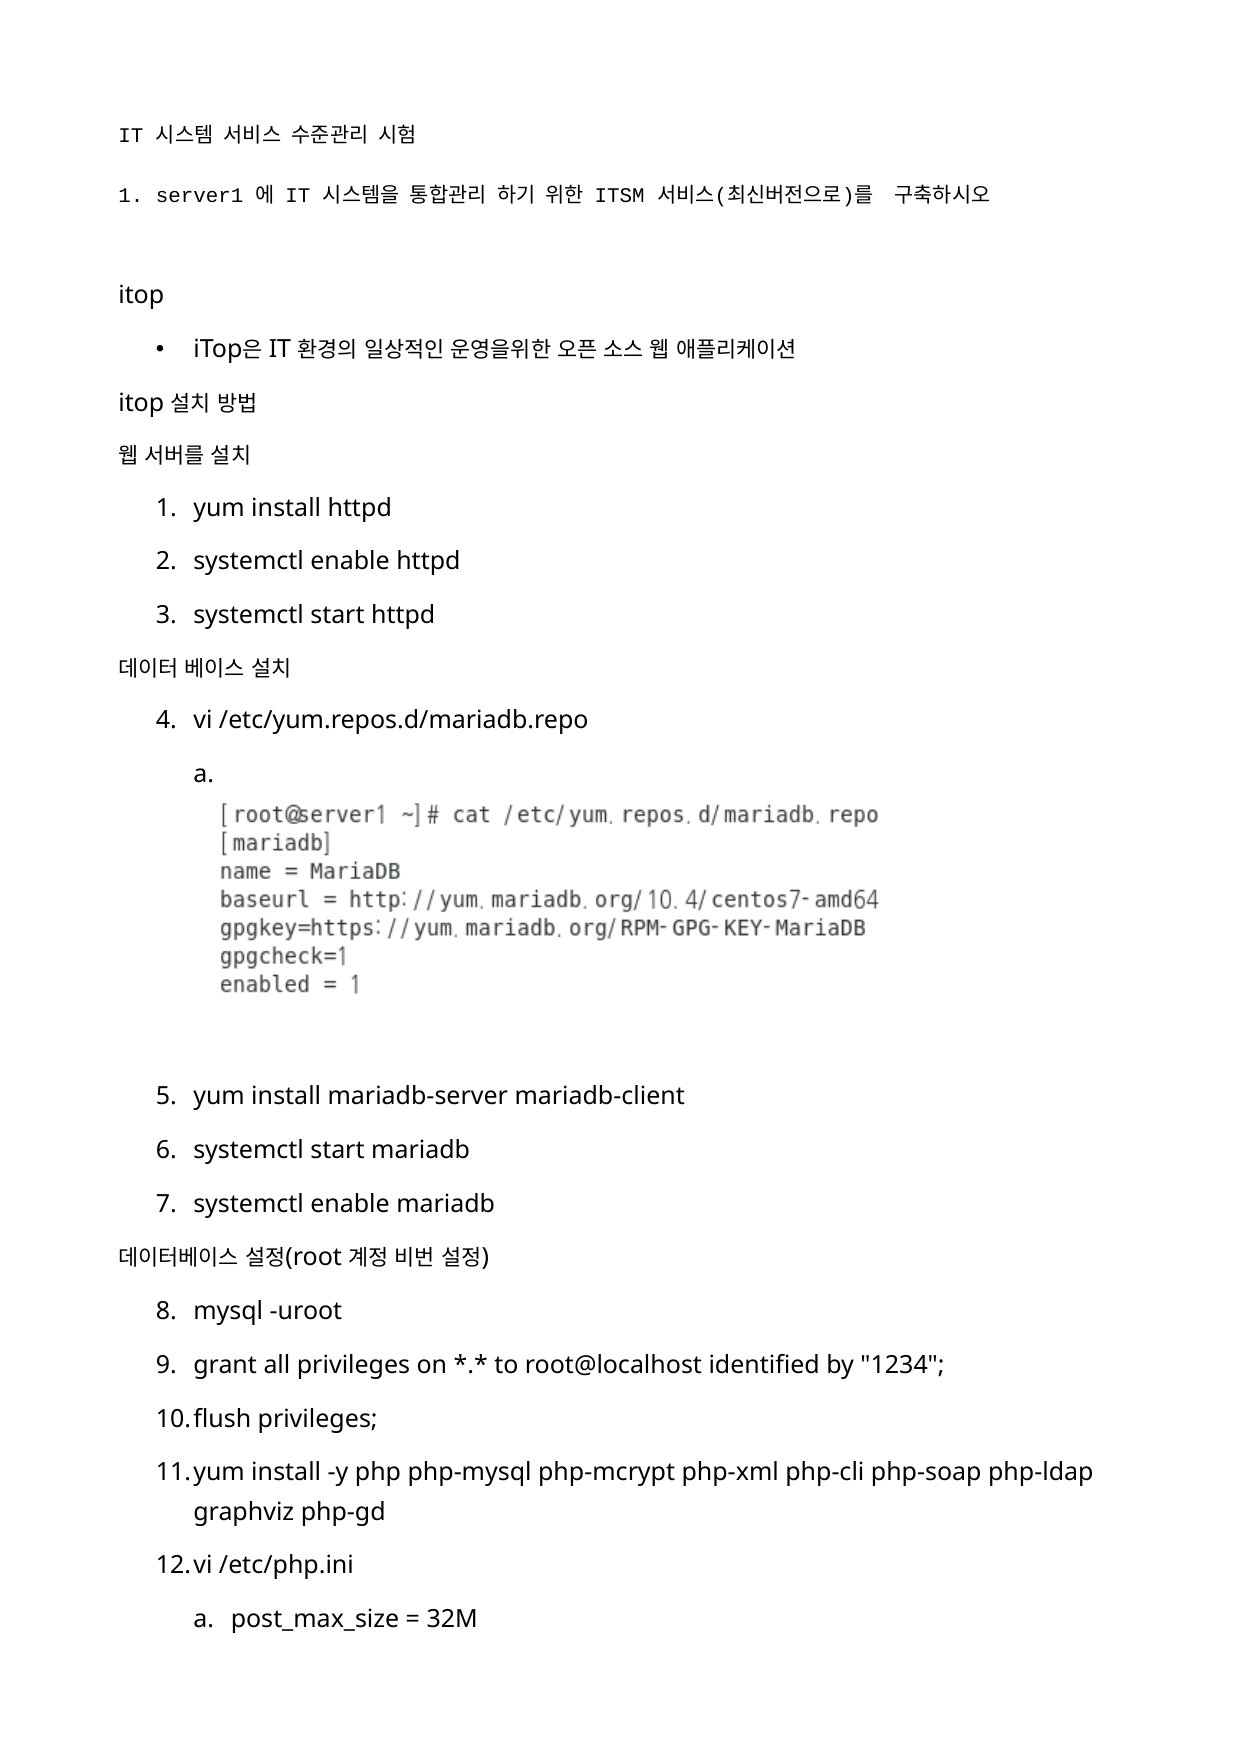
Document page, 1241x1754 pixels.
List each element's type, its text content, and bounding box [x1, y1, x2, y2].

list grant all privileges on *.* to root@localhost identified by "1234"; [156, 1346, 1122, 1381]
text 데이터 베이스 설치 [118, 651, 1122, 682]
list systemctl start mariadb [156, 1131, 1122, 1166]
picture [221, 802, 954, 997]
list vi /etc/php.ini [156, 1547, 1122, 1581]
list systemctl enable mariadb [156, 1185, 1122, 1219]
list yum install -y php php-mysql php-mcrypt php-xml php-cli php-soap php-ldap graphviz php-gd [156, 1454, 1122, 1527]
text itop [118, 238, 1122, 311]
text 1. server1 에 IT 시스템을 통합관리 하기 위한 ITSM 서비스(최신버전으로)를 구축하시오 [118, 178, 1122, 208]
list yum install mariadb-server mariadb-client [156, 1078, 1122, 1112]
list post_max_size = 32M [193, 1601, 1122, 1635]
text itop 설치 방법 [118, 384, 1122, 419]
list vi /etc/yum.repos.d/mariadb.repo [156, 701, 1122, 736]
list yum install httpd [156, 489, 1122, 523]
list iTop은 IT 환경의 일상적인 운영을위한 오픈 소스 웹 애플리케이션 [156, 331, 1122, 365]
list systemctl enable httpd [156, 543, 1122, 577]
list systemctl start httpd [156, 597, 1122, 631]
text 데이터베이스 설정(root 계정 비번 설정) [118, 1239, 1122, 1273]
list mysql -uroot [156, 1293, 1122, 1327]
list flush privileges; [156, 1400, 1122, 1434]
text 웹 서버를 설치 [118, 438, 1122, 470]
text IT 시스템 서비스 수준관리 시험 [118, 118, 1122, 148]
